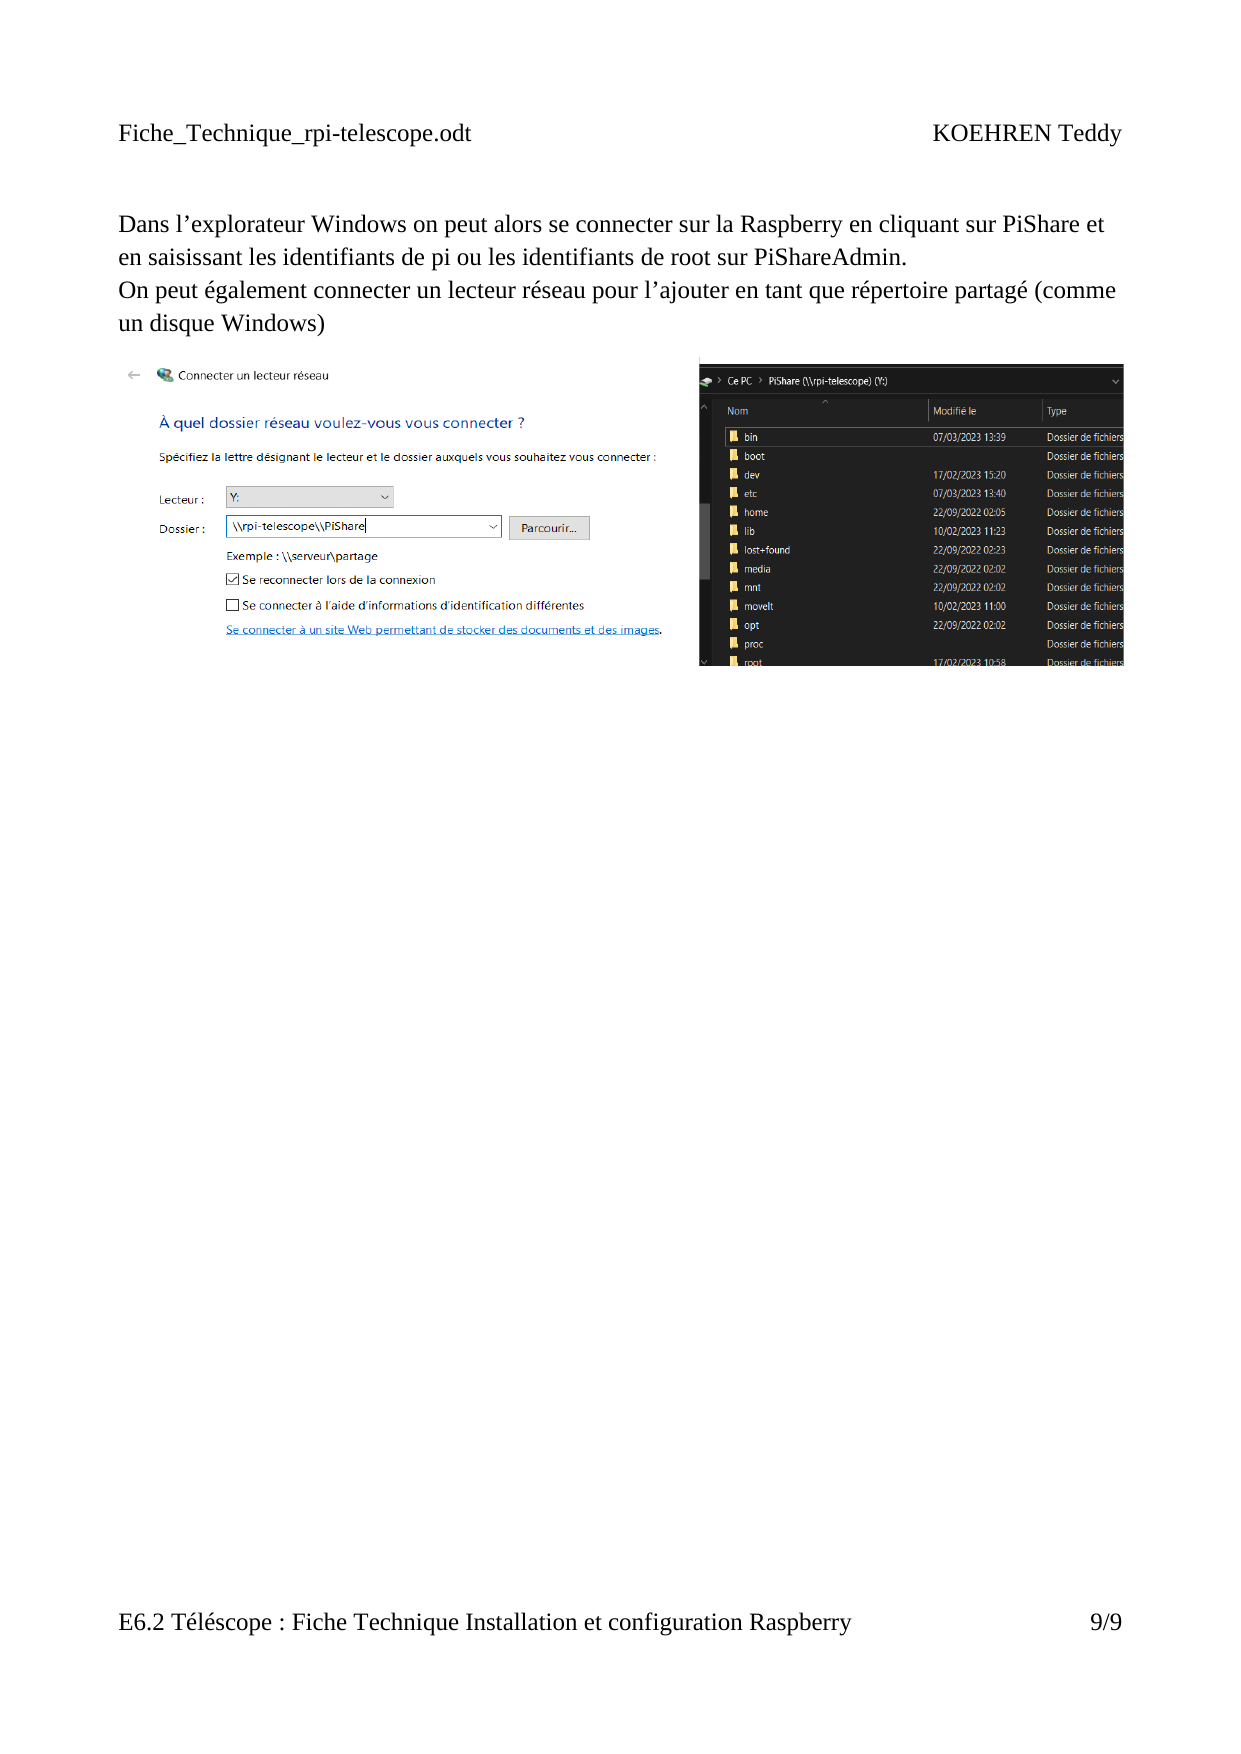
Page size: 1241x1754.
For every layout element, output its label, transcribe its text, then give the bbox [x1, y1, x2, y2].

text Dans l’explorateur Windows on peut alors se connecter sur la Raspberry en cliquant sur PiShare et en saisissant les identifiants de pi ou les identifiants de root sur PiShareAdmin. [118, 209, 1122, 271]
text On peut également connecter un lecteur réseau pour l’ajouter en tant que répertoire partagé (comme un disque Windows) [118, 275, 1122, 337]
picture [119, 357, 1124, 666]
